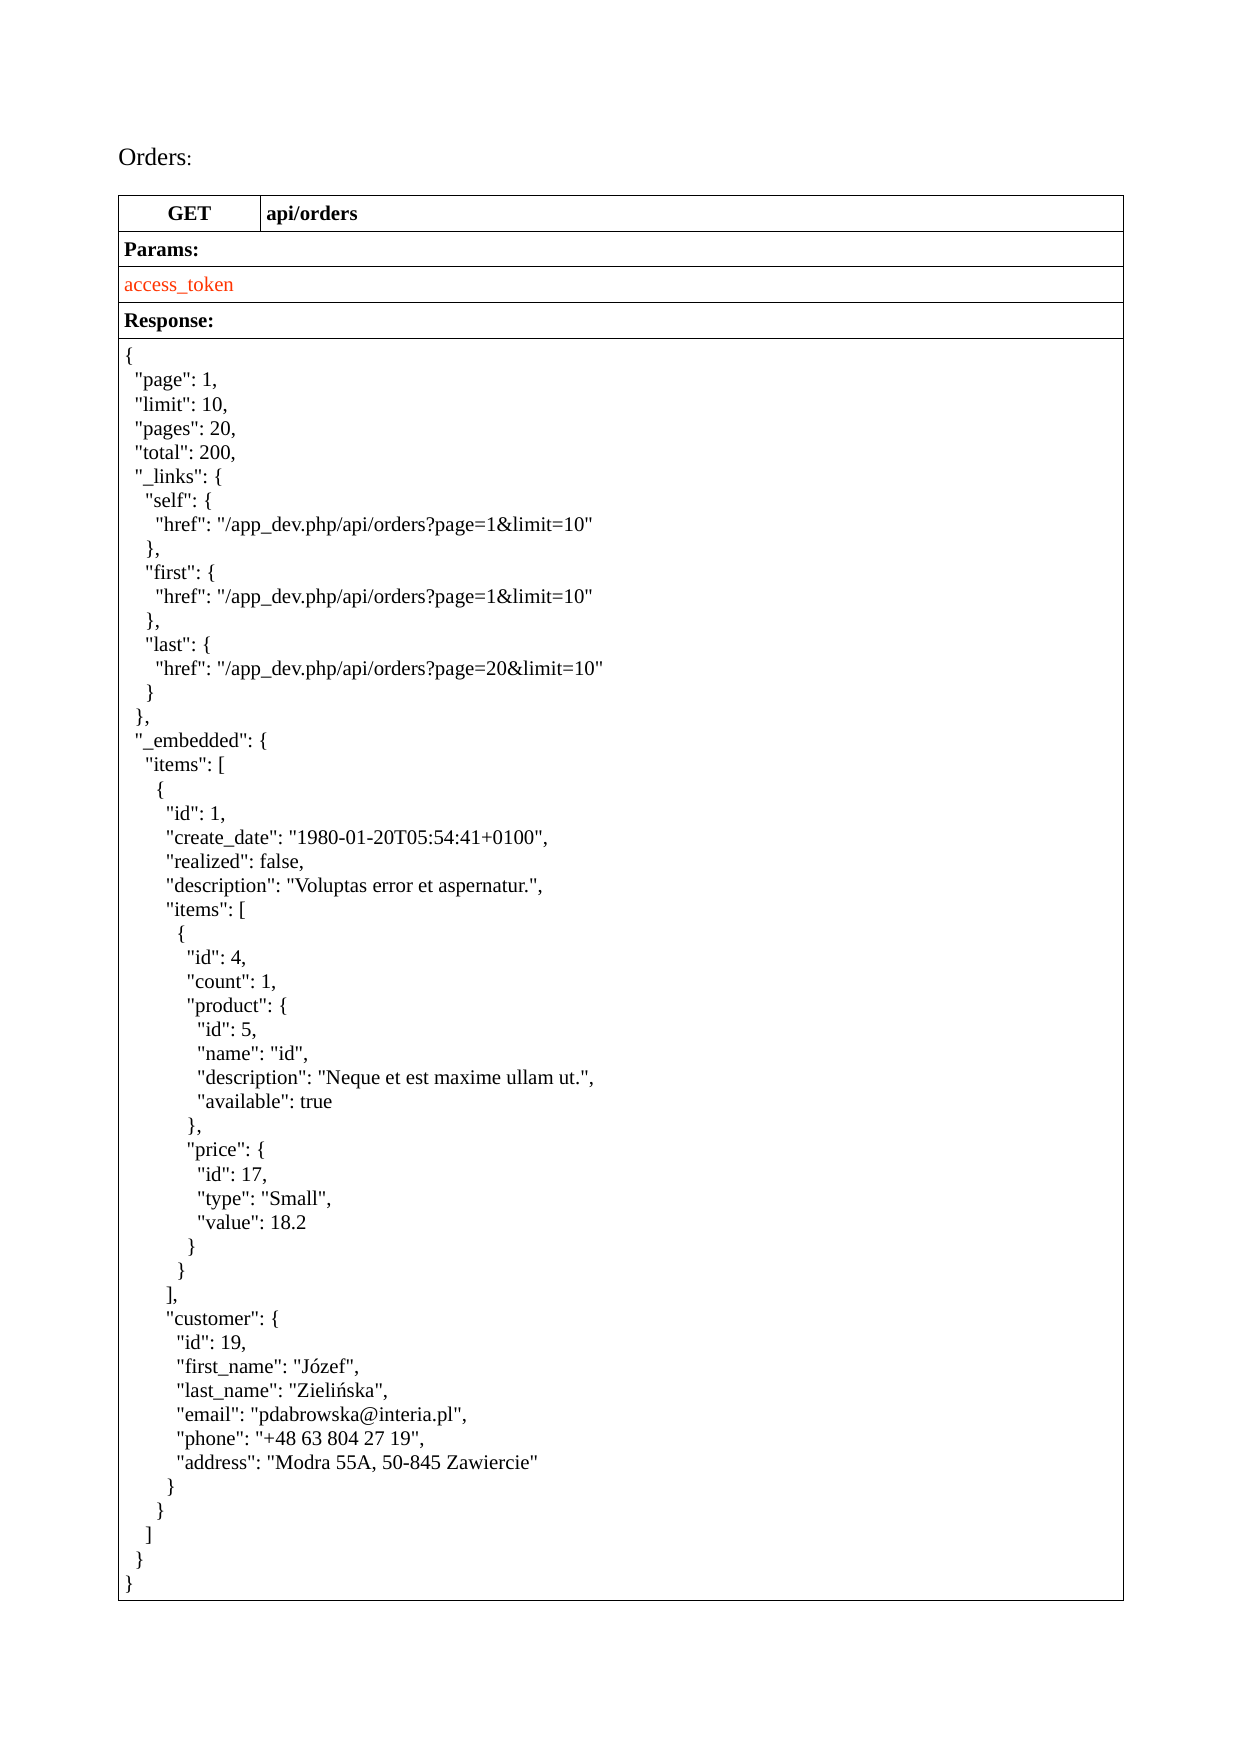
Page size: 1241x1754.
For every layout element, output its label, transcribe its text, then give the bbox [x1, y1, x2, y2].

table_header api/orders [261, 196, 1123, 231]
table_cell { "page": 1, "limit": 10, "pages": 20, "total": 200, "_links": { "self": { "href": "/app_dev.php/api/orders?page=1&limit=10" }, "first": { "href": "/app_dev.php/api/orders?page=1&limit=10" }, "last": { "href": "/app_dev.php/api/orders?page=20&limit=10" } }, "_embedded": { "items": [ { "id": 1, "create_date": "1980-01-20T05:54:41+0100", "realized": false, "description": "Voluptas error et aspernatur.", "items": [ { "id": 4, "count": 1, "product": { "id": 5, "name": "id", "description": "Neque et est maxime ullam ut.", "available": true }, "price": { "id": 17, "type": "Small", "value": 18.2 } } ], "customer": { "id": 19, "first_name": "Józef", "last_name": "Zielińska", "email": "pdabrowska@interia.pl", "phone": "+48 63 804 27 19", "address": "Modra 55A, 50-845 Zawiercie" } } ] } } [119, 339, 1123, 1600]
table_cell access_token [119, 267, 1123, 302]
table_header GET [119, 196, 260, 231]
table_cell Response: [119, 303, 1123, 337]
table_cell Params: [119, 232, 1123, 266]
text Orders: [118, 142, 1122, 171]
